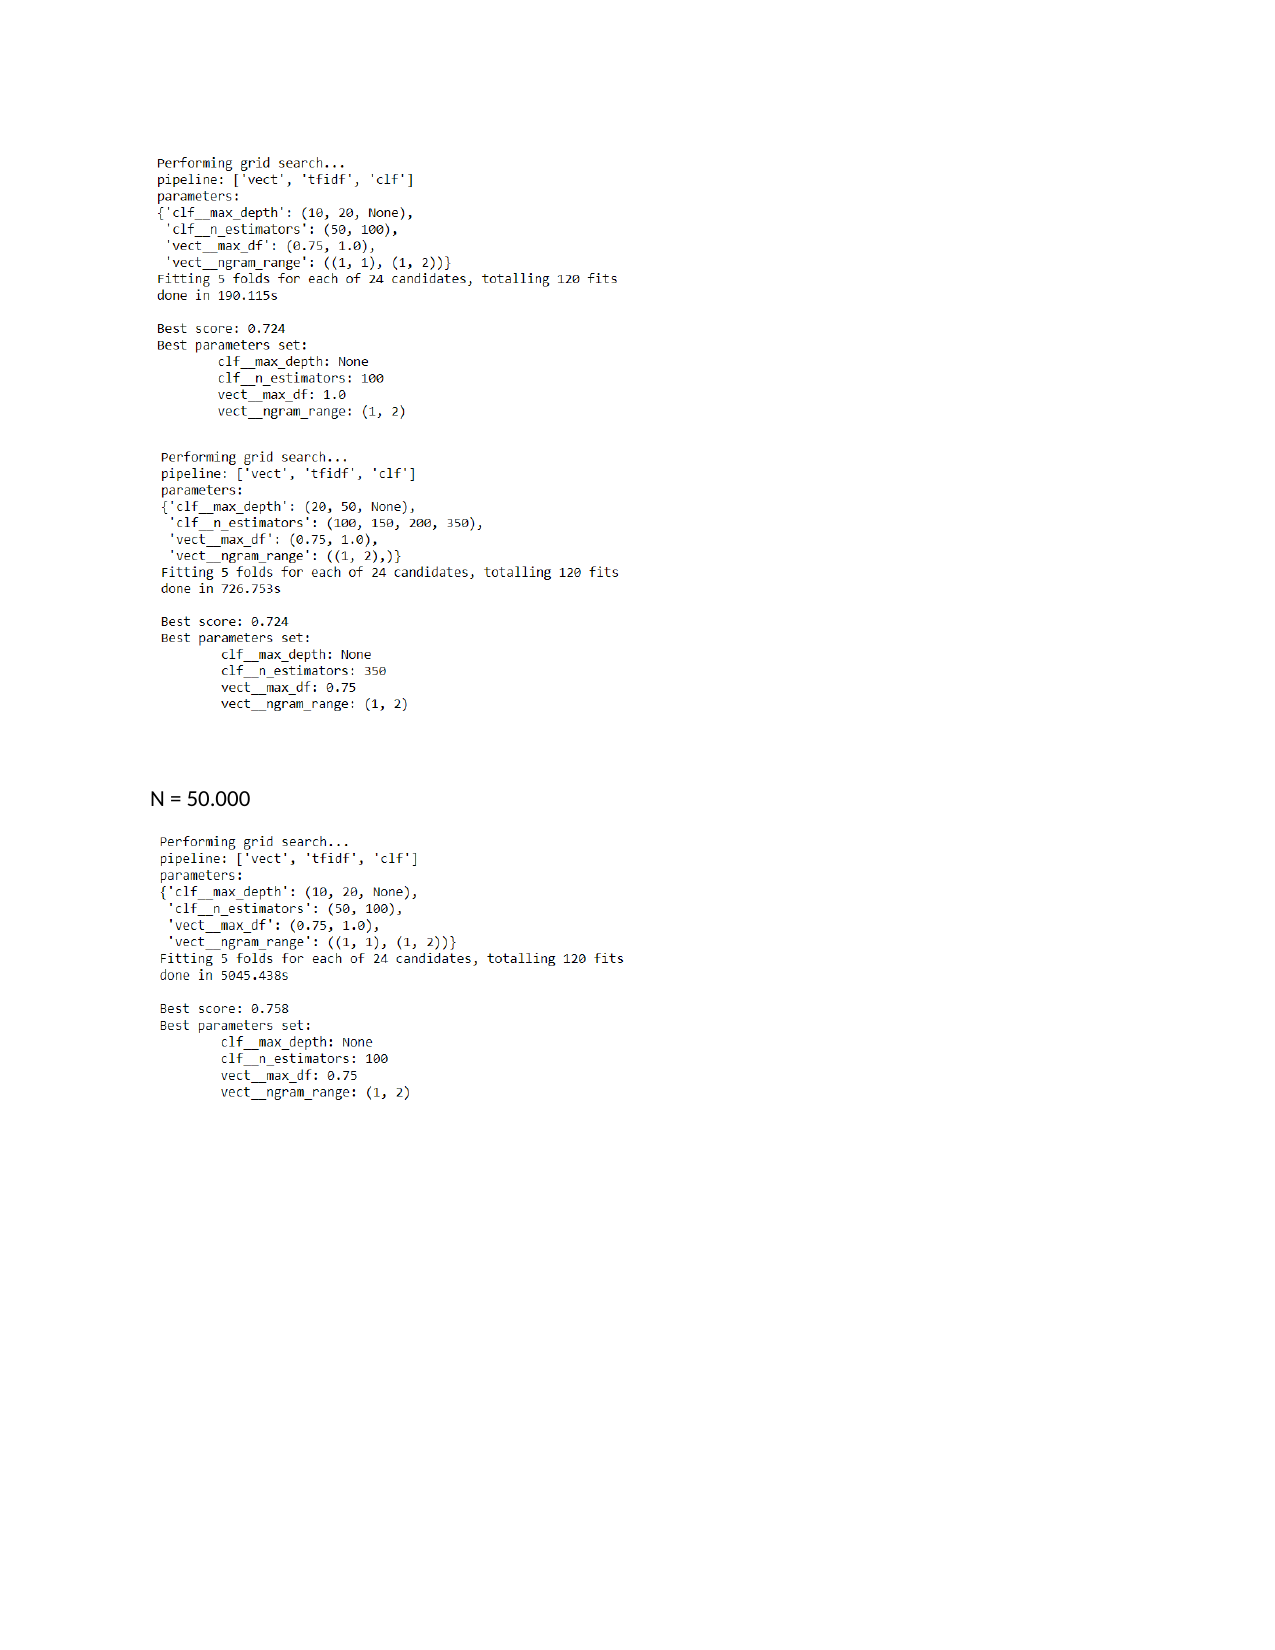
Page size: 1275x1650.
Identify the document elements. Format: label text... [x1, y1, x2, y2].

text N = 50.000 [150, 784, 1125, 813]
